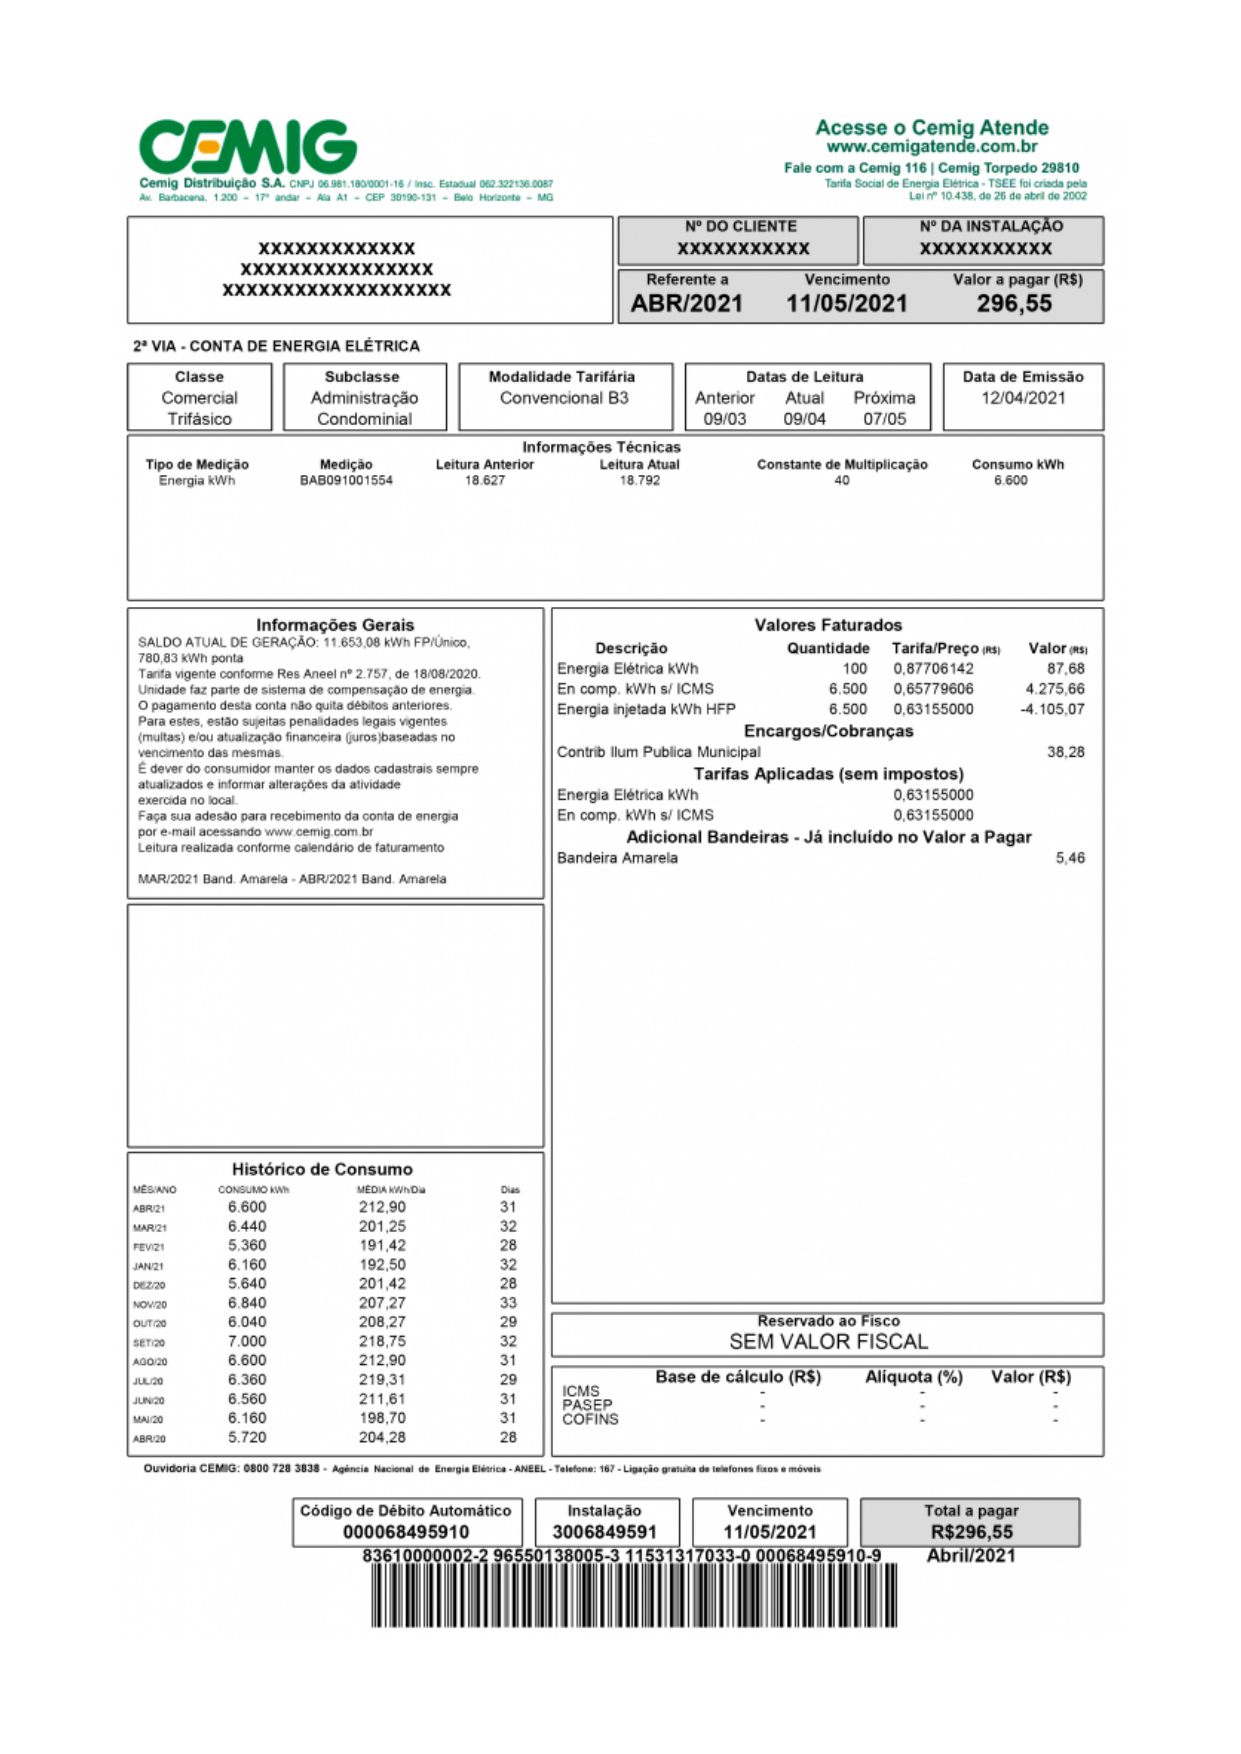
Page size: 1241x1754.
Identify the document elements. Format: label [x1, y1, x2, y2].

picture [118, 118, 1123, 1637]
